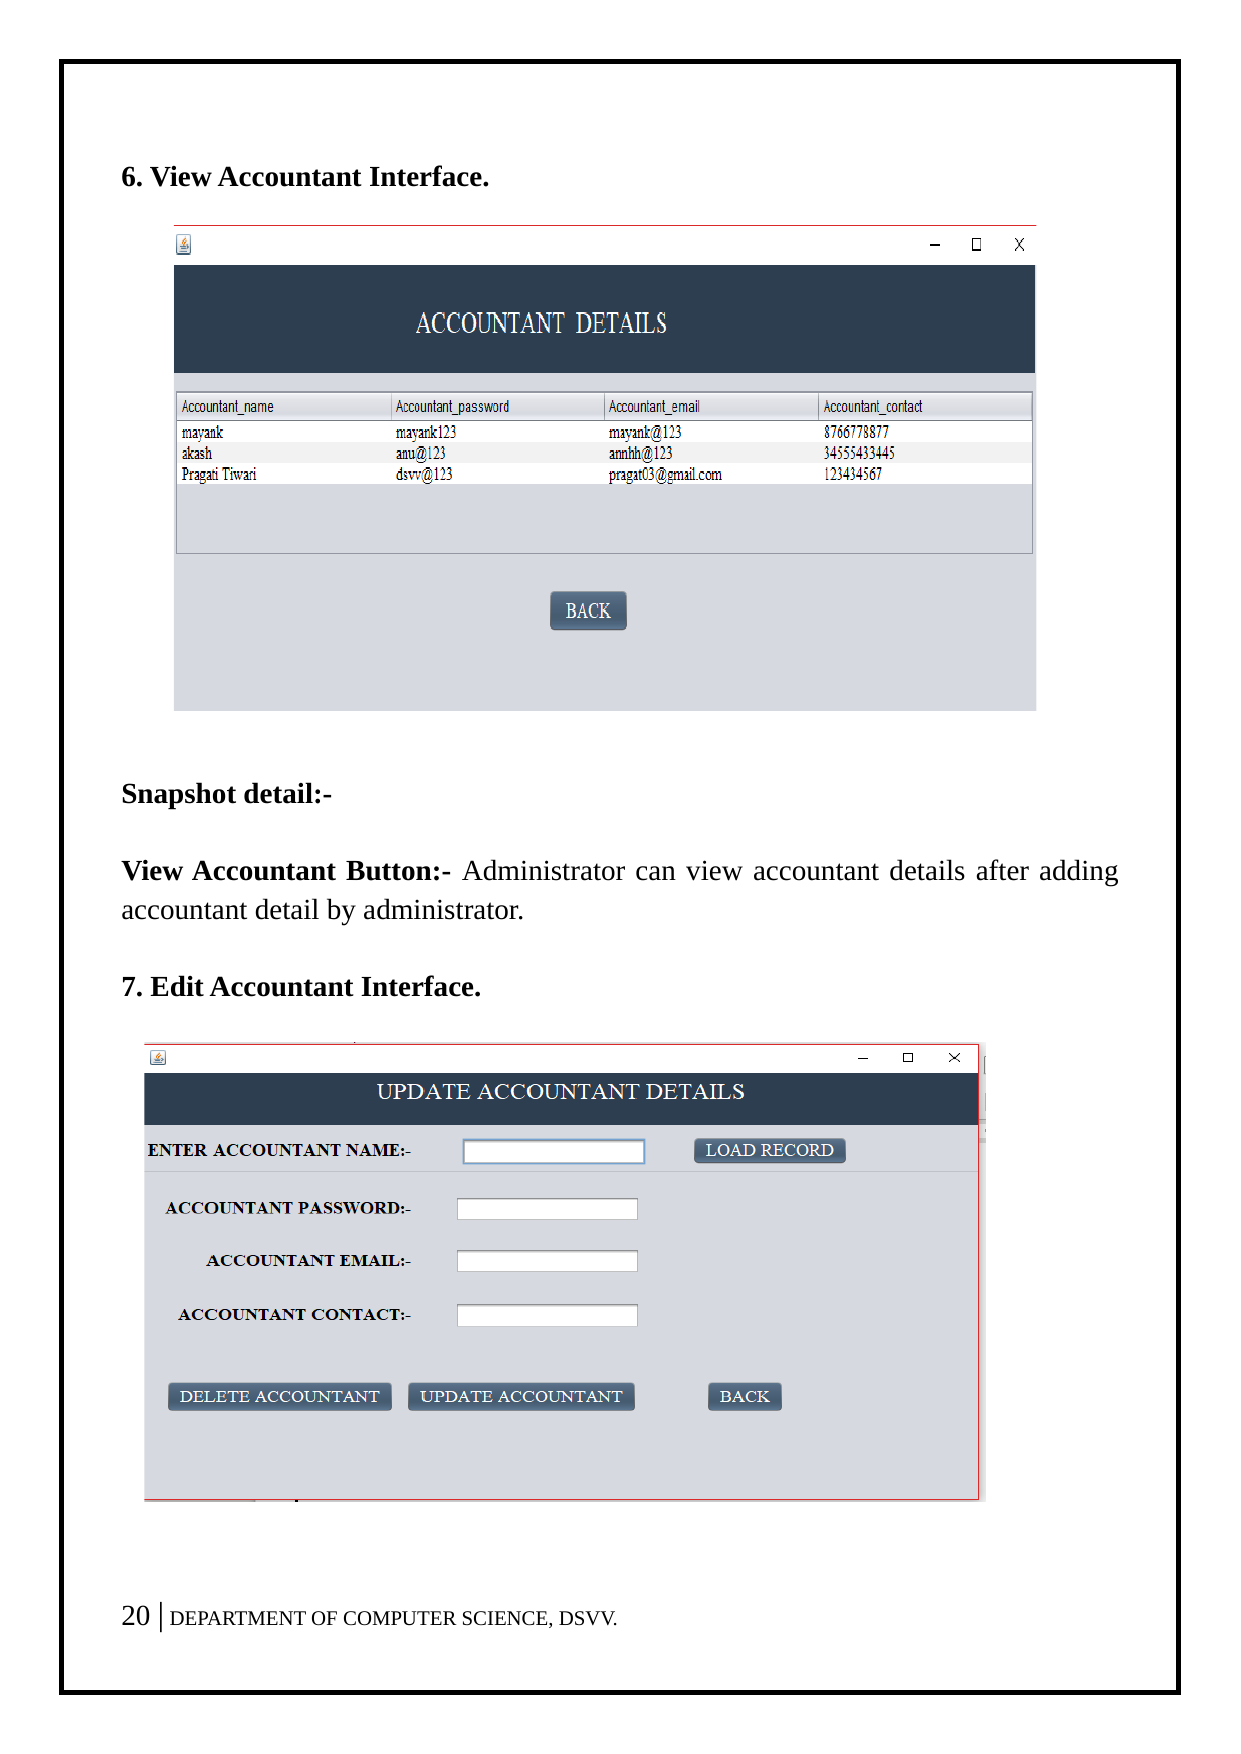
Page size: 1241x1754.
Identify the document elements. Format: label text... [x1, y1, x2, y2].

picture [173, 225, 1037, 711]
picture [144, 1042, 986, 1502]
text 7. Edit Accountant Interface. [121, 969, 1119, 1002]
text Snapshot detail:- [121, 776, 1119, 810]
text View Accountant Button:- Administrator can view accountant details after adding accountant detail by administrator. [121, 853, 1119, 925]
text 6. View Accountant Interface. [121, 159, 1119, 193]
